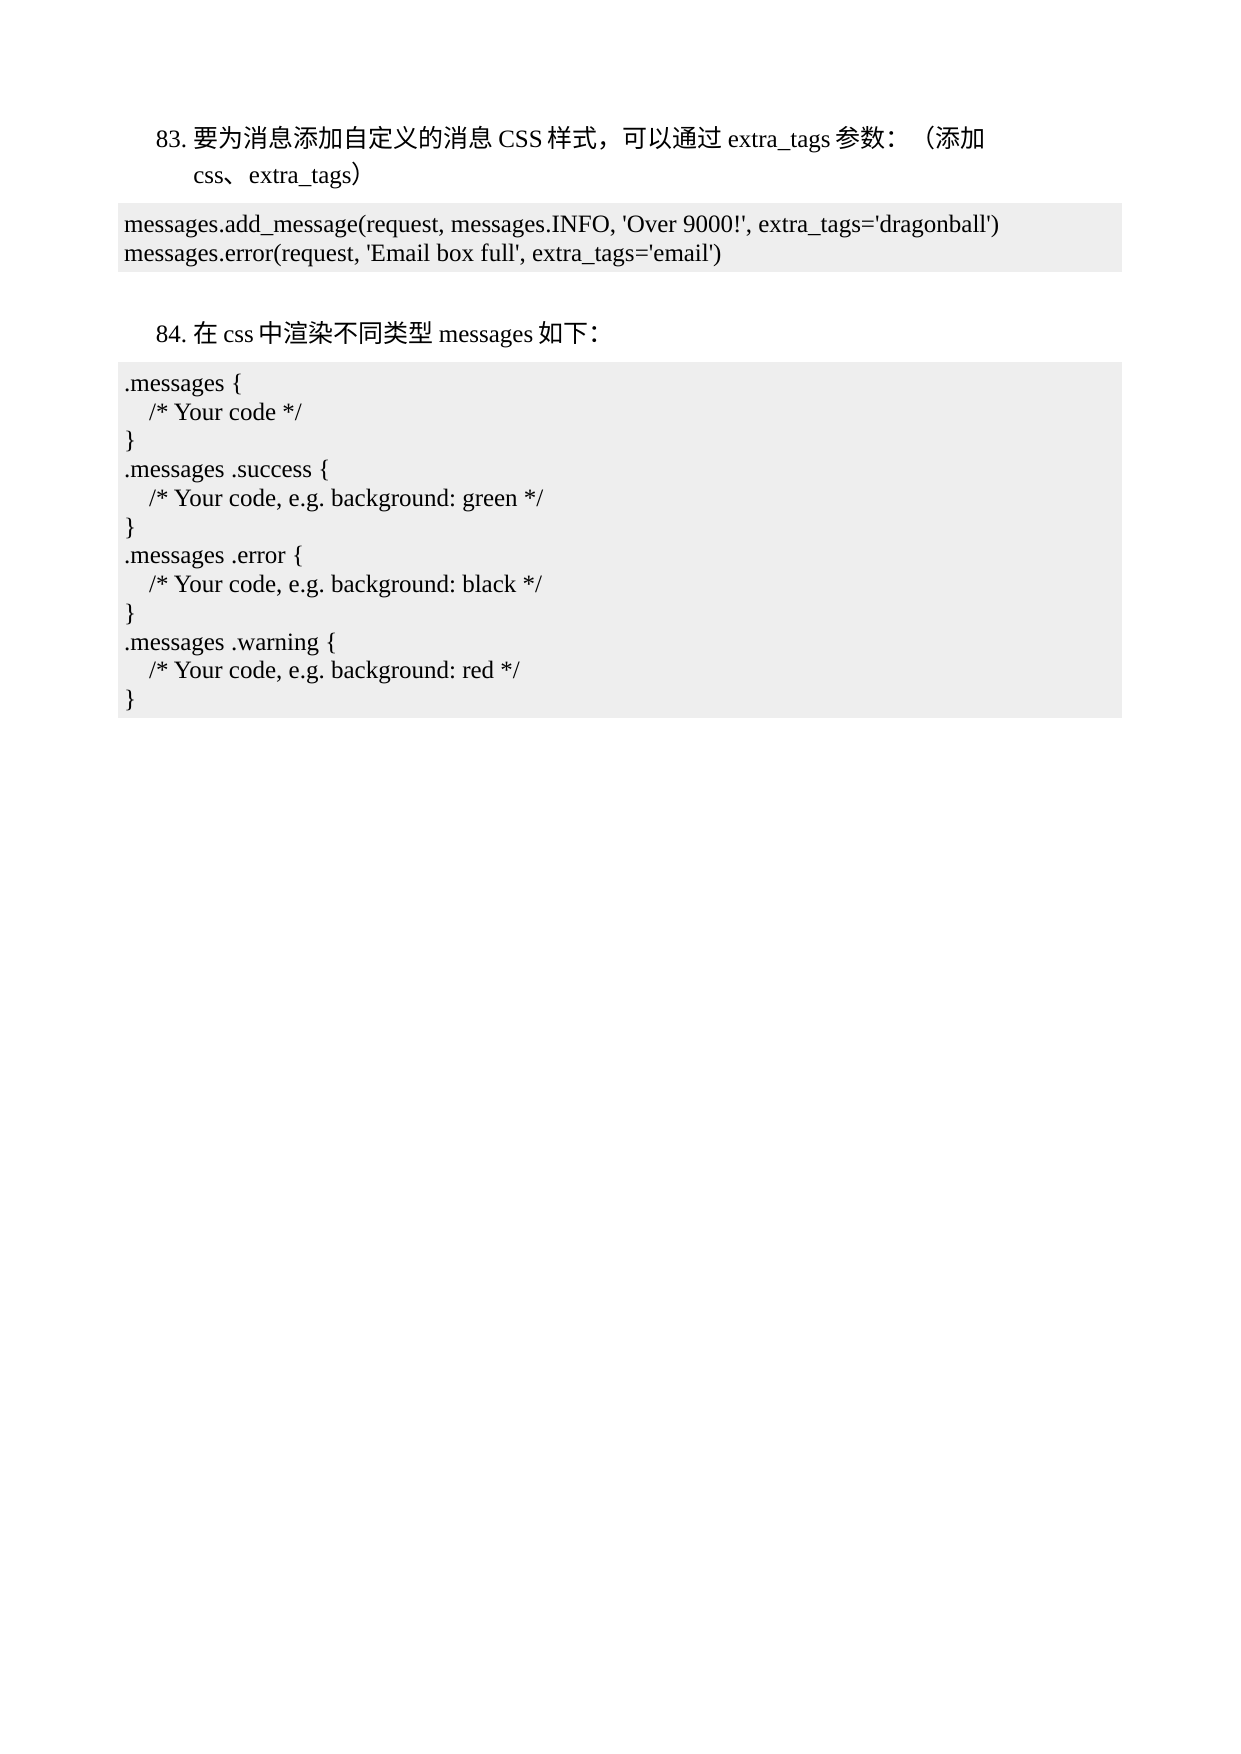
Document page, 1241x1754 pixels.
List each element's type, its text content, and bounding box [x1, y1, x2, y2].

table_header messages.add_message(request, messages.INFO, 'Over 9000!', extra_tags='dragonball') messages.error(request, 'Email box full', extra_tags='email') [118, 203, 1122, 272]
table_header .messages { /* Your code */ } .messages .success { /* Your code, e.g. background: green */ } .messages .error { /* Your code, e.g. background: black */ } .messages .warning { /* Your code, e.g. background: red */ } [118, 362, 1122, 718]
list 在css中渲染不同类型messages如下： [156, 313, 1122, 349]
list 要为消息添加自定义的消息CSS样式，可以通过extra_tags参数：（添加css、extra_tags） [156, 118, 1122, 191]
